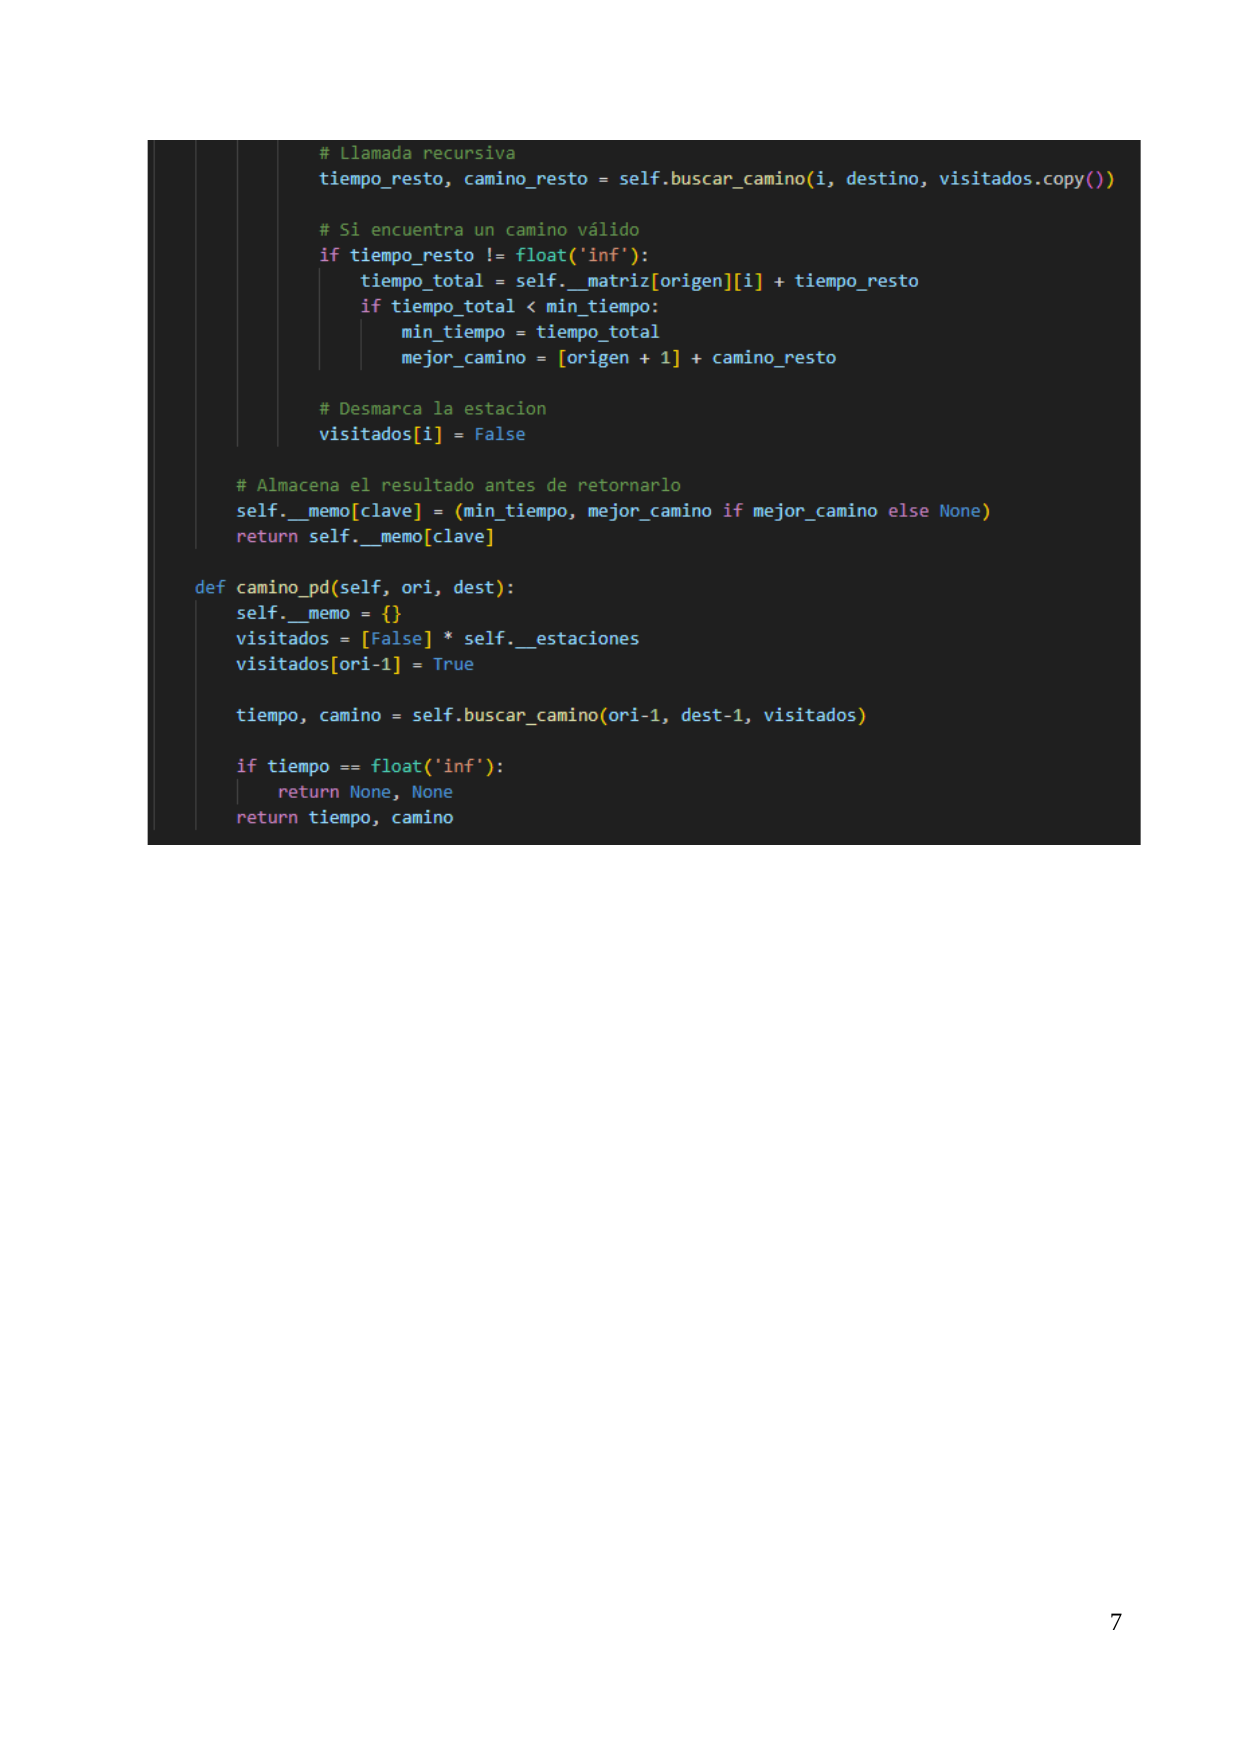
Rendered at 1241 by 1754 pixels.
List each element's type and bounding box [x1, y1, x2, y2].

picture [147, 140, 1141, 845]
